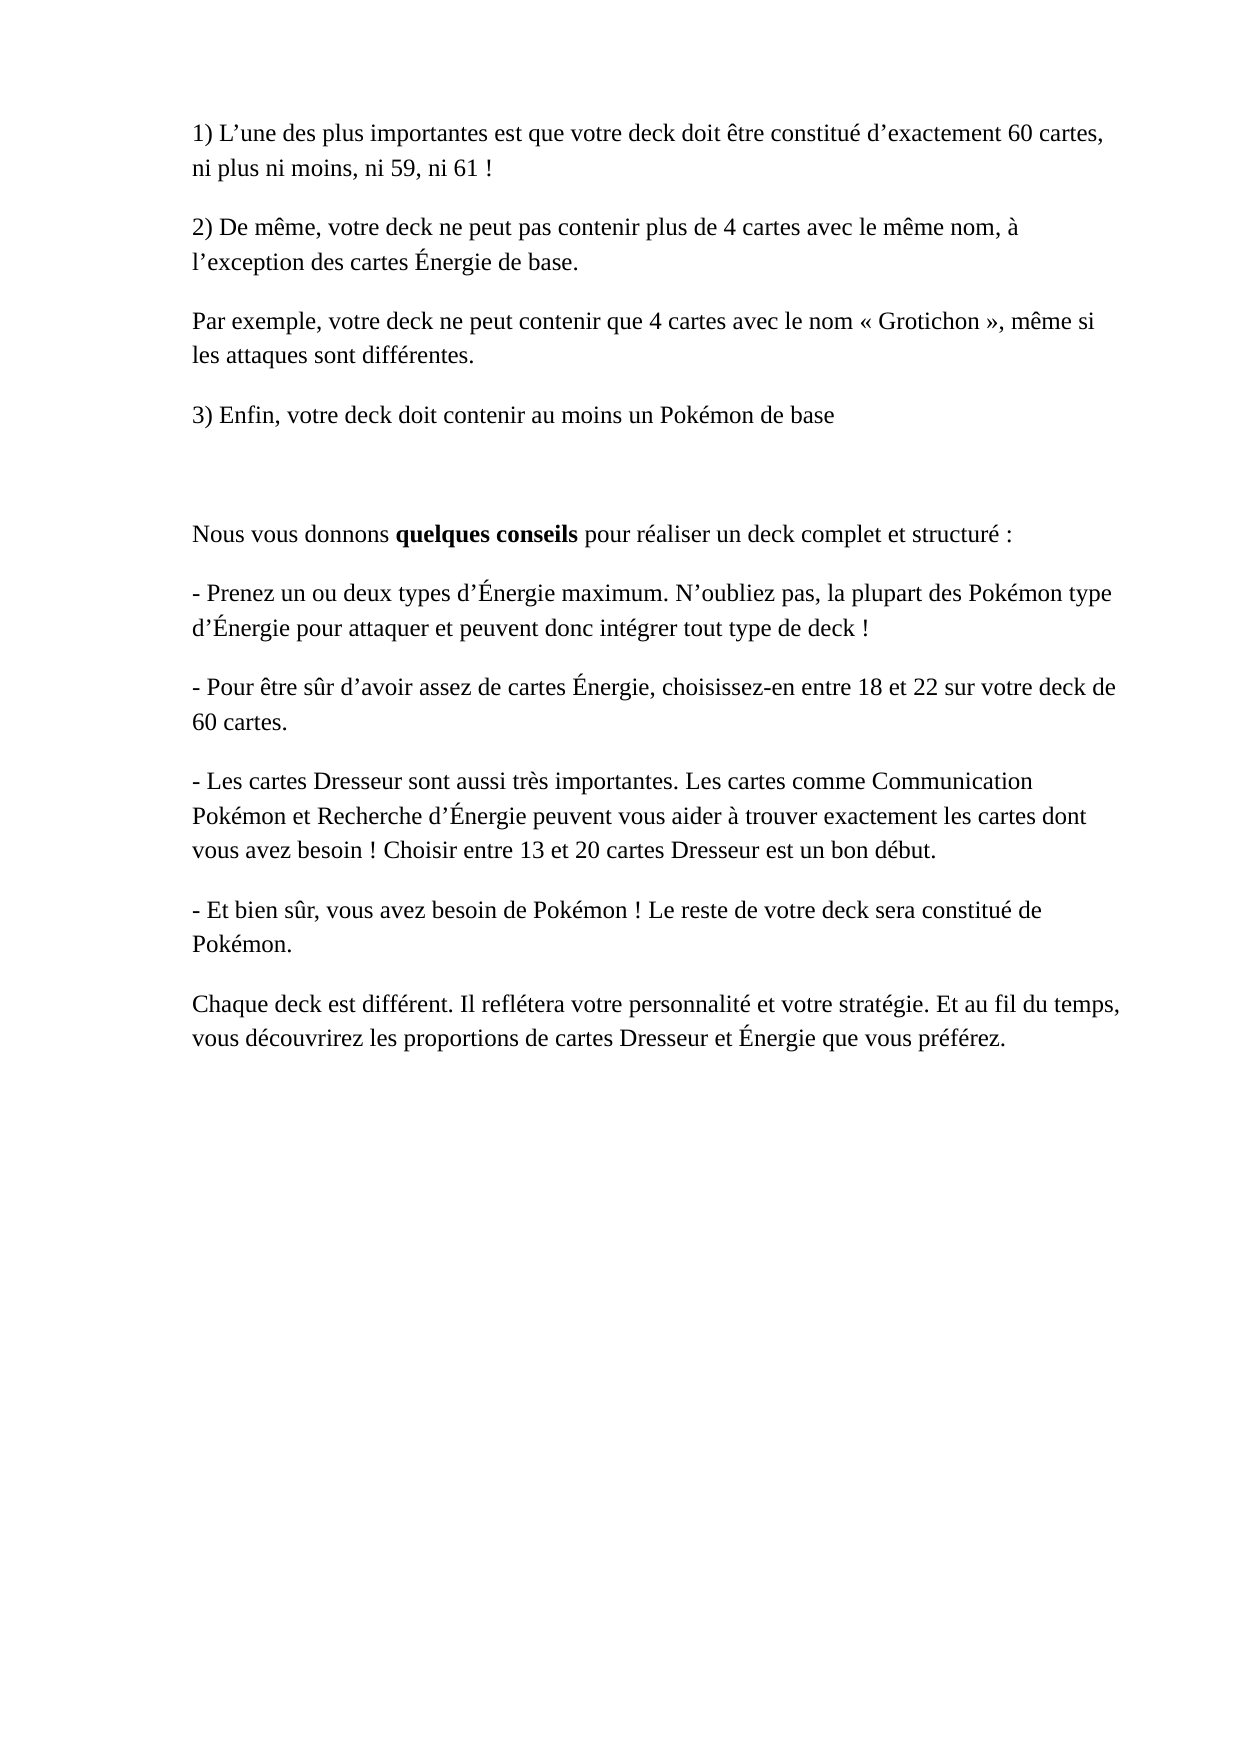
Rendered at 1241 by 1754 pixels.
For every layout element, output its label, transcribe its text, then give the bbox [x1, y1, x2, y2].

text 2) De même, votre deck ne peut pas contenir plus de 4 cartes avec le même nom, à l’exception des cartes Énergie de base. [192, 212, 1122, 275]
text Par exemple, votre deck ne peut contenir que 4 cartes avec le nom « Grotichon », même si les attaques sont différentes. [192, 306, 1122, 369]
text Nous vous donnons quelques conseils pour réaliser un deck complet et structuré : [192, 519, 1122, 548]
text - Et bien sûr, vous avez besoin de Pokémon ! Le reste de votre deck sera constitué de Pokémon. [192, 895, 1122, 958]
text Chaque deck est différent. Il reflétera votre personnalité et votre stratégie. Et au fil du temps, vous découvrirez les proportions de cartes Dresseur et Énergie que vous préférez. [192, 989, 1122, 1052]
text - Les cartes Dresseur sont aussi très importantes. Les cartes comme Communication Pokémon et Recherche d’Énergie peuvent vous aider à trouver exactement les cartes dont vous avez besoin ! Choisir entre 13 et 20 cartes Dresseur est un bon début. [192, 766, 1122, 864]
text 1) L’une des plus importantes est que votre deck doit être constitué d’exactement 60 cartes, ni plus ni moins, ni 59, ni 61 ! [192, 118, 1122, 181]
text - Prenez un ou deux types d’Énergie maximum. N’oubliez pas, la plupart des Pokémon type d’Énergie pour attaquer et peuvent donc intégrer tout type de deck ! [192, 578, 1122, 642]
text - Pour être sûr d’avoir assez de cartes Énergie, choisissez-en entre 18 et 22 sur votre deck de 60 cartes. [192, 672, 1122, 736]
text 3) Enfin, votre deck doit contenir au moins un Pokémon de base [192, 400, 1122, 429]
